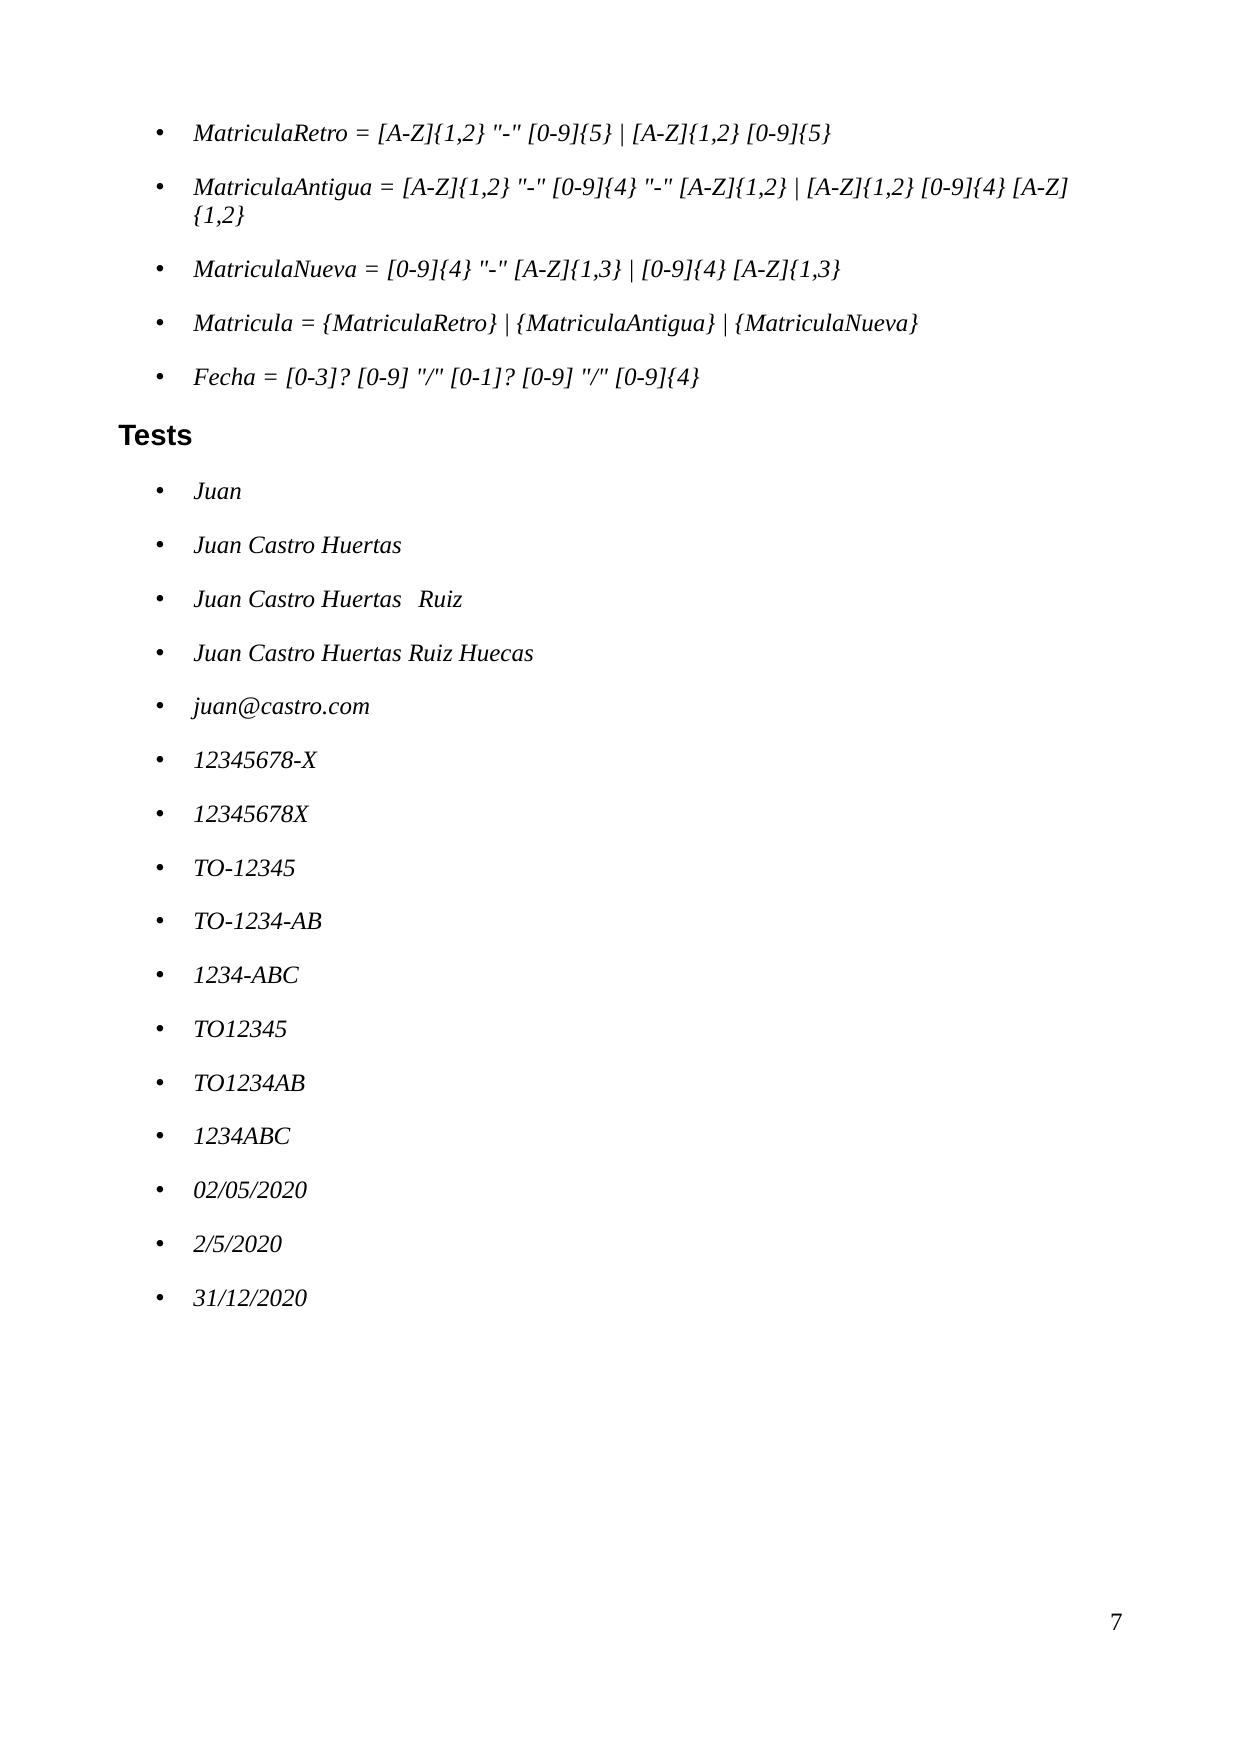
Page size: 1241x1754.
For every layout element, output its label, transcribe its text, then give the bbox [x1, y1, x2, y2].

list 12345678X [156, 799, 1122, 828]
list Juan Castro Huertas [156, 530, 1122, 559]
list Fecha = [0-3]? [0-9] "/" [0-1]? [0-9] "/" [0-9]{4} [156, 362, 1122, 391]
list Juan [156, 476, 1122, 505]
list 12345678-X [156, 745, 1122, 774]
list TO-1234-AB [156, 906, 1122, 935]
subtitle Tests [118, 418, 1122, 451]
list TO12345 [156, 1014, 1122, 1043]
list MatriculaRetro = [A-Z]{1,2} "-" [0-9]{5} | [A-Z]{1,2} [0-9]{5} [156, 118, 1122, 147]
list TO-12345 [156, 853, 1122, 881]
list MatriculaAntigua = [A-Z]{1,2} "-" [0-9]{4} "-" [A-Z]{1,2} | [A-Z]{1,2} [0-9]{4} [A-Z]{1,2} [156, 172, 1122, 229]
list 1234-ABC [156, 960, 1122, 989]
list 2/5/2020 [156, 1229, 1122, 1258]
list Matricula = {MatriculaRetro} | {MatriculaAntigua} | {MatriculaNueva} [156, 308, 1122, 337]
list juan@castro.com [156, 691, 1122, 720]
list Juan Castro Huertas Ruiz [156, 584, 1122, 613]
list Juan Castro Huertas Ruiz Huecas [156, 638, 1122, 666]
list 02/05/2020 [156, 1175, 1122, 1204]
list TO1234AB [156, 1068, 1122, 1096]
list MatriculaNueva = [0-9]{4} "-" [A-Z]{1,3} | [0-9]{4} [A-Z]{1,3} [156, 254, 1122, 283]
list 31/12/2020 [156, 1283, 1122, 1311]
list 1234ABC [156, 1121, 1122, 1150]
